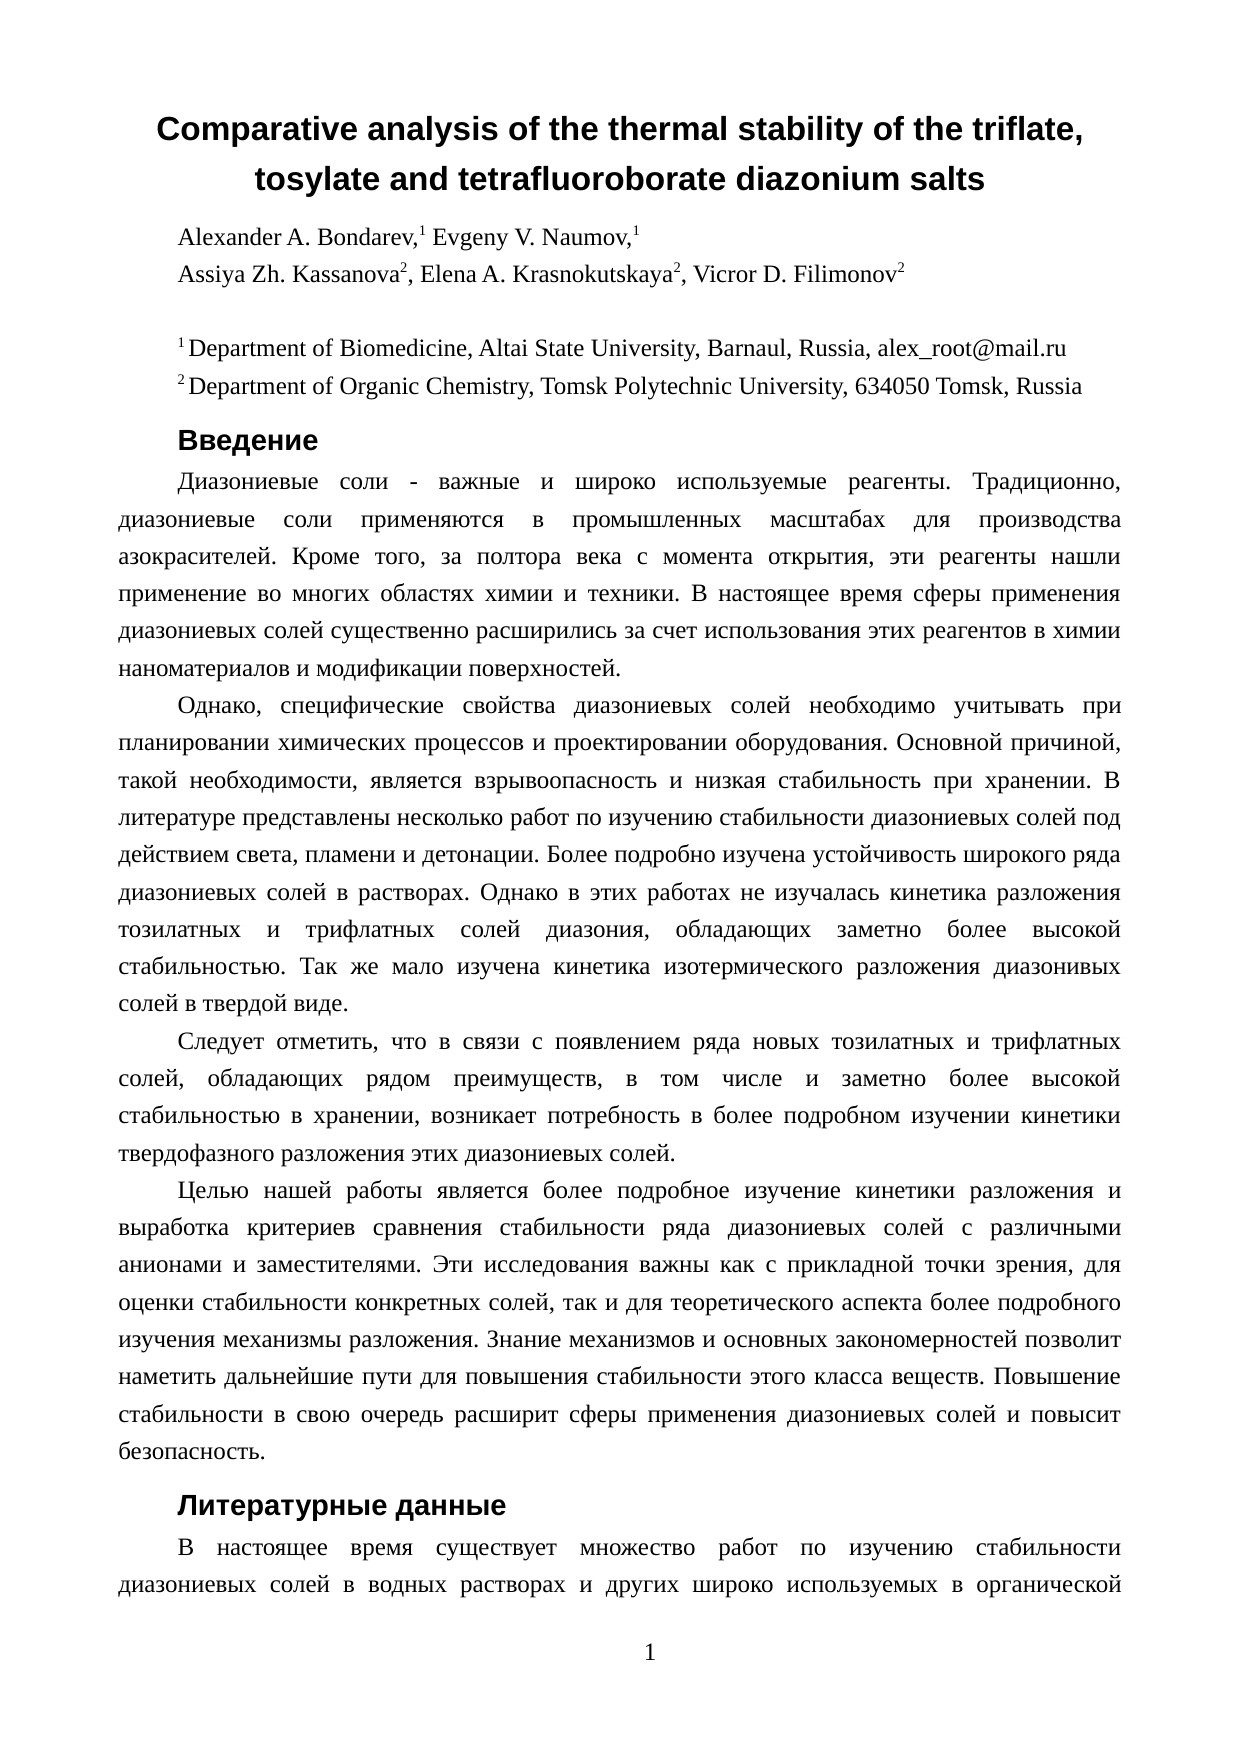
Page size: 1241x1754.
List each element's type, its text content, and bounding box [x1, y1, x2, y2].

text Alexander A. Bondarev,1 Evgeny V. Naumov,1 [118, 222, 1122, 250]
subtitle Comparative analysis of the thermal stability of the triflate, tosylate and tetrafluoroborate diazonium salts [118, 109, 1122, 198]
text В настоящее время существует множество работ по изучению стабильности диазониевых солей в водных растворах и других широко используемых в органической [118, 1532, 1122, 1598]
text Assiya Zh. Kassanova2, Elena A. Krasnokutskaya2, Vicror D. Filimonov2 [118, 259, 1122, 288]
subtitle Литературные данные [118, 1488, 1122, 1522]
subtitle Введение [118, 423, 1122, 456]
text 2 Department of Organic Chemistry, Tomsk Polytechnic University, 634050 Tomsk, Russia [118, 371, 1122, 399]
text 1 Department of Biomedicine, Altai State University, Barnaul, Russia, alex_root@mail.ru [118, 333, 1122, 362]
text Однако, специфические свойства диазониевых солей необходимо учитывать при планировании химических процессов и проектировании оборудования. Основной причиной, такой необходимости, является взрывоопасность и низкая стабильность при хранении. В литературе представлены несколько работ по изучению стабильности диазониевых солей под действием света, пламени и детонации. Более подробно изучена устойчивость широкого ряда диазониевых солей в растворах. Однако в этих работах не изучалась кинетика разложения тозилатных и трифлатных солей диазония, обладающих заметно более высокой стабильностью. Так же мало изучена кинетика изотермического разложения диазонивых солей в твердой виде. [118, 690, 1122, 1017]
text Диазониевые соли - важные и широко используемые реагенты. Традиционно, диазониевые соли применяются в промышленных масштабах для производства азокрасителей. Кроме того, за полтора века с момента открытия, эти реагенты нашли применение во многих областях химии и техники. В настоящее время сферы применения диазониевых солей существенно расширились за счет использования этих реагентов в химии наноматериалов и модификации поверхностей. [118, 466, 1122, 682]
text Целью нашей работы является более подробное изучение кинетики разложения и выработка критериев сравнения стабильности ряда диазониевых солей с различными анионами и заместителями. Эти исследования важны как с прикладной точки зрения, для оценки стабильности конкретных солей, так и для теоретического аспекта более подробного изучения механизмы разложения. Знание механизмов и основных закономерностей позволит наметить дальнейшие пути для повышения стабильности этого класса веществ. Повышение стабильности в свою очередь расширит сферы применения диазониевых солей и повысит безопасность. [118, 1175, 1122, 1465]
text Следует отметить, что в связи с появлением ряда новых тозилатных и трифлатных солей, обладающих рядом преимуществ, в том числе и заметно более высокой стабильностью в хранении, возникает потребность в более подробном изучении кинетики твердофазного разложения этих диазониевых солей. [118, 1026, 1122, 1166]
